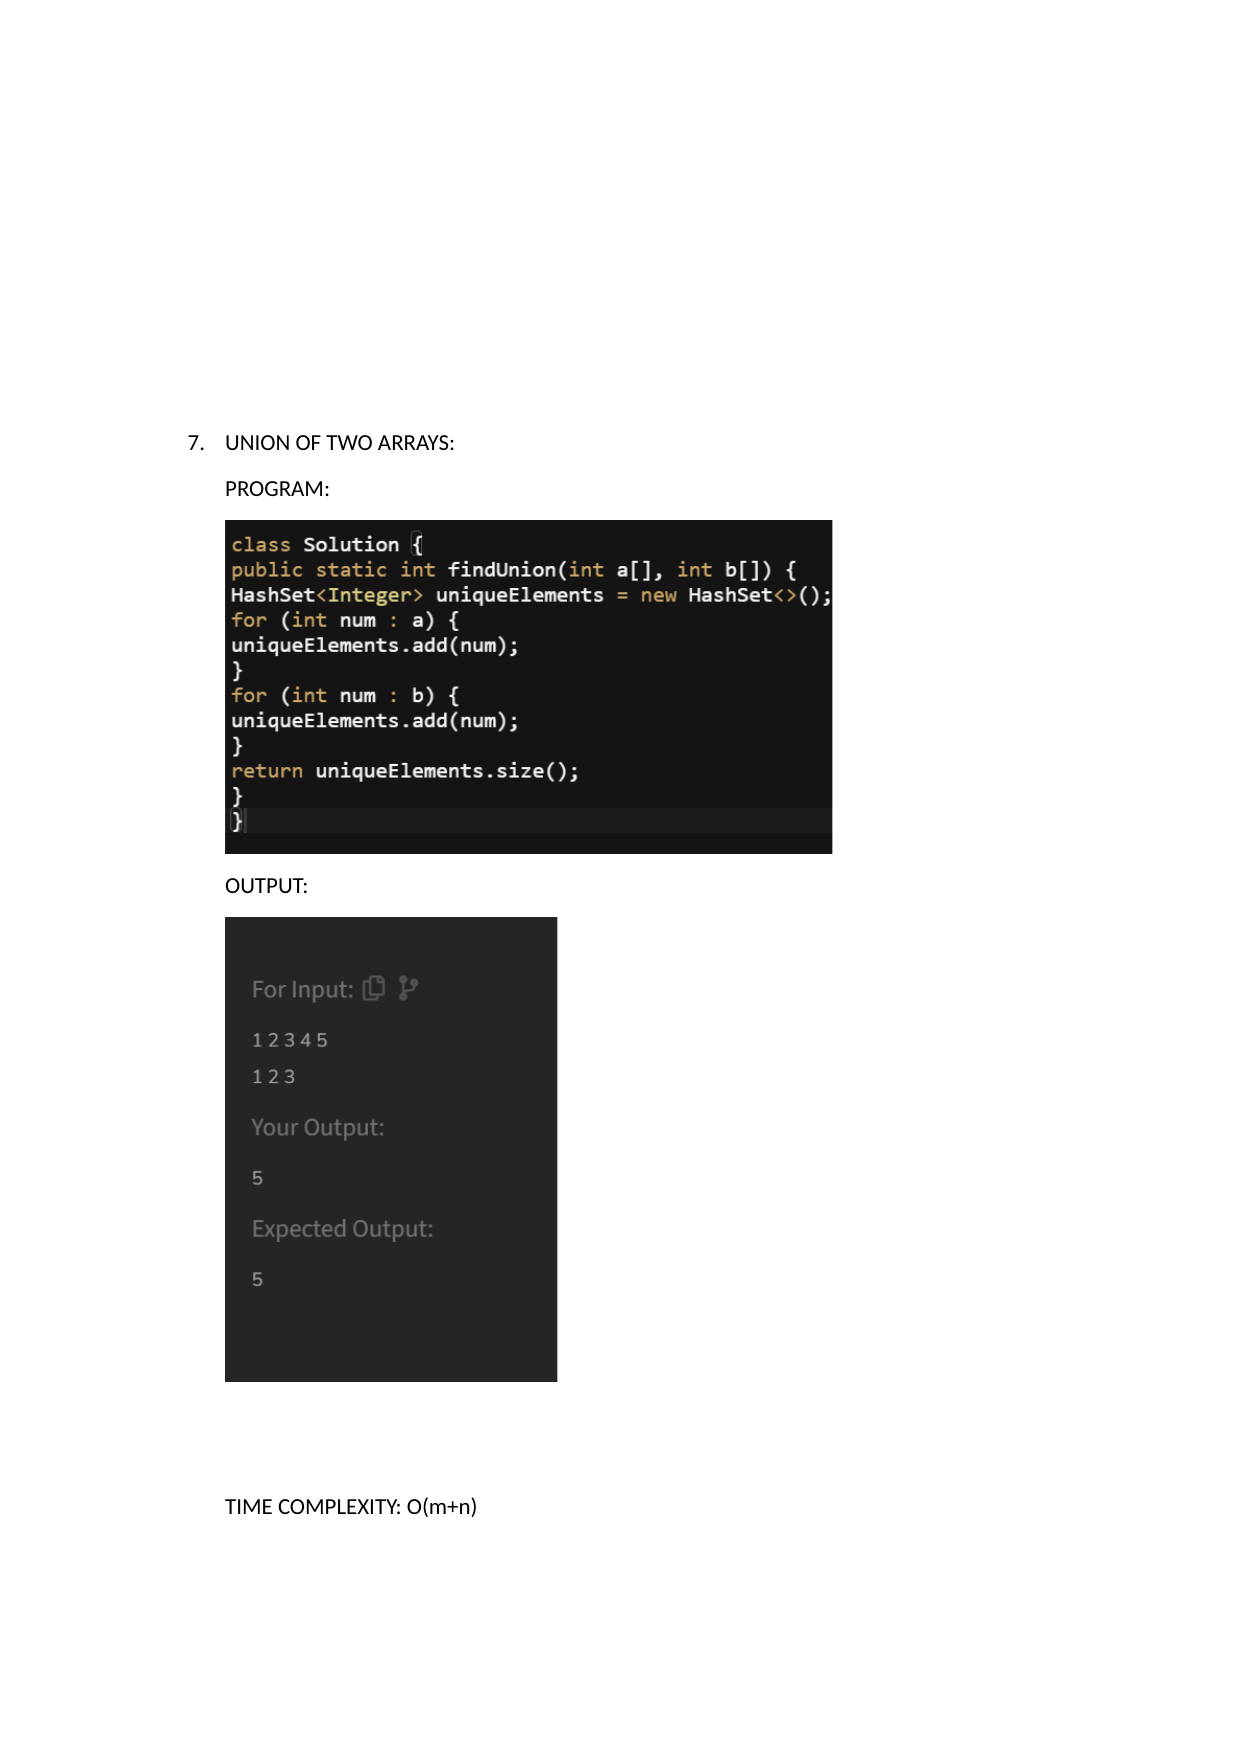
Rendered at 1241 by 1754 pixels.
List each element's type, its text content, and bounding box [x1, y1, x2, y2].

list PROGRAM: [225, 474, 1090, 502]
list OUTPUT: [225, 871, 1090, 899]
list TIME COMPLEXITY: O(m+n) [225, 1492, 1090, 1520]
list UNION OF TWO ARRAYS: [187, 428, 1090, 456]
